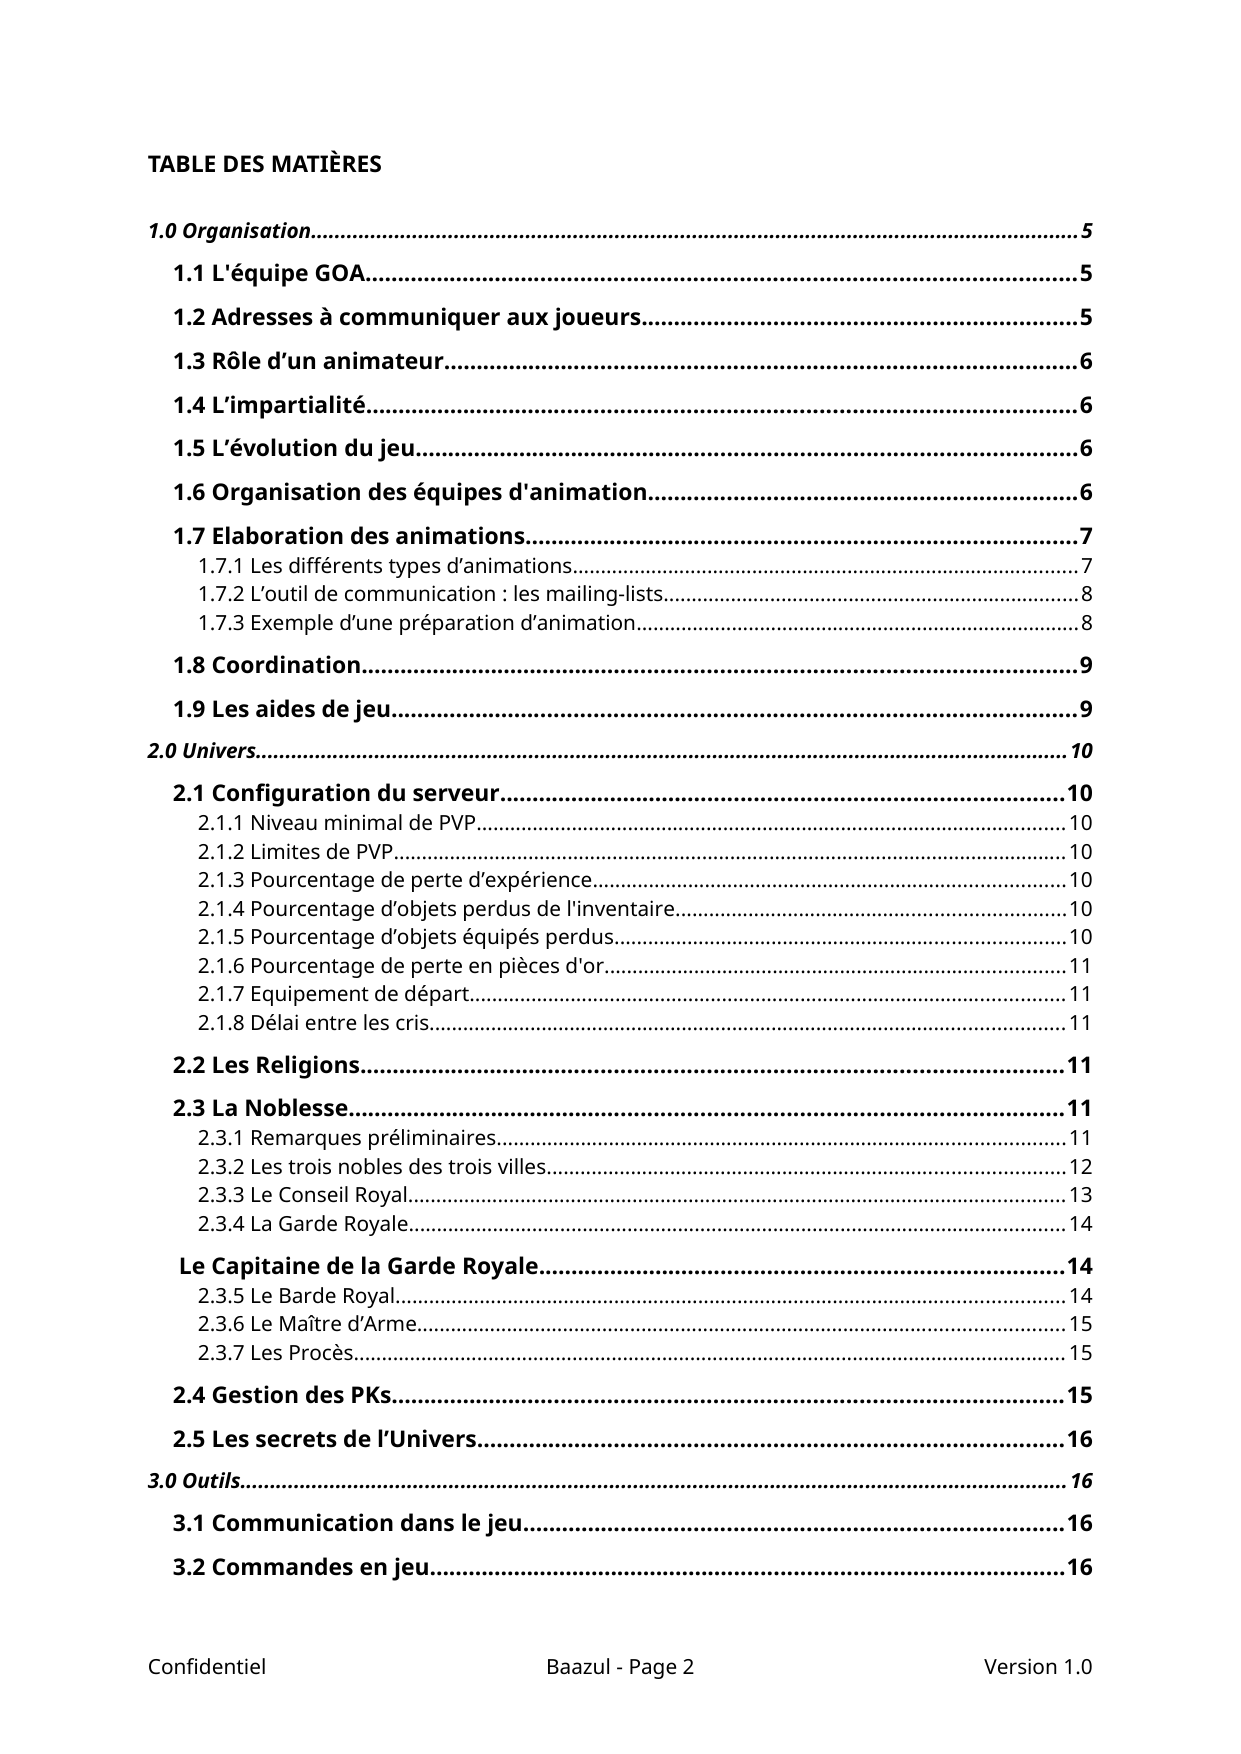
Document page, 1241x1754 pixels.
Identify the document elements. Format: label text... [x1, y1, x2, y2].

text 2.1.4 Pourcentage d’objets perdus de l'inventaire 10 [198, 894, 1093, 922]
text 2.3.2 Les trois nobles des trois villes 12 [198, 1152, 1093, 1180]
text 2.4 Gestion des PKs 15 [173, 1379, 1093, 1410]
subtitle Table des matières [148, 148, 1093, 179]
text 1.4 L’impartialité 6 [173, 388, 1093, 420]
text 1.9 Les aides de jeu 9 [173, 693, 1093, 724]
text 1.7.1 Les différents types d’animations 7 [198, 551, 1093, 579]
text 2.3.5 Le Barde Royal 14 [198, 1281, 1093, 1309]
text 2.2 Les Religions 11 [173, 1048, 1093, 1080]
text 2.1.8 Délai entre les cris 11 [198, 1008, 1093, 1036]
text 2.3 La Noblesse 11 [173, 1092, 1093, 1123]
text 2.1 Configuration du serveur 10 [173, 777, 1093, 808]
text 1.3 Rôle d’un animateur 6 [173, 345, 1093, 376]
text 1.2 Adresses à communiquer aux joueurs 5 [173, 301, 1093, 332]
text 2.3.1 Remarques préliminaires 11 [198, 1123, 1093, 1152]
text 1.5 L’évolution du jeu 6 [173, 432, 1093, 463]
text 1.7.2 L’outil de communication : les mailing-lists 8 [198, 579, 1093, 608]
text 1.7.3 Exemple d’une préparation d’animation 8 [198, 608, 1093, 636]
text 2.1.3 Pourcentage de perte d’expérience 10 [198, 865, 1093, 894]
text 2.1.1 Niveau minimal de PVP 10 [198, 808, 1093, 837]
text 1.7 Elaboration des animations 7 [173, 520, 1093, 551]
text 2.1.7 Equipement de départ 11 [198, 979, 1093, 1008]
text 2.3.7 Les Procès 15 [198, 1338, 1093, 1366]
text 2.0 Univers 10 [148, 736, 1093, 765]
text 1.6 Organisation des équipes d'animation 6 [173, 476, 1093, 507]
text 2.3.4 La Garde Royale 14 [198, 1209, 1093, 1237]
text 3.1 Communication dans le jeu 16 [173, 1507, 1093, 1538]
text 2.3.3 Le Conseil Royal 13 [198, 1180, 1093, 1209]
text 1.1 L'équipe GOA 5 [173, 257, 1093, 288]
text 2.1.2 Limites de PVP 10 [198, 837, 1093, 865]
text 2.3.6 Le Maître d’Arme 15 [198, 1309, 1093, 1338]
text 3.0 Outils 16 [148, 1466, 1093, 1495]
text Le Capitaine de la Garde Royale 14 [173, 1250, 1093, 1281]
text 2.5 Les secrets de l’Univers 16 [173, 1423, 1093, 1454]
text 2.1.6 Pourcentage de perte en pièces d'or 11 [198, 951, 1093, 979]
text 3.2 Commandes en jeu 16 [173, 1551, 1093, 1582]
text 1.0 Organisation 5 [148, 216, 1093, 245]
text 2.1.5 Pourcentage d’objets équipés perdus 10 [198, 922, 1093, 951]
text 1.8 Coordination 9 [173, 649, 1093, 680]
